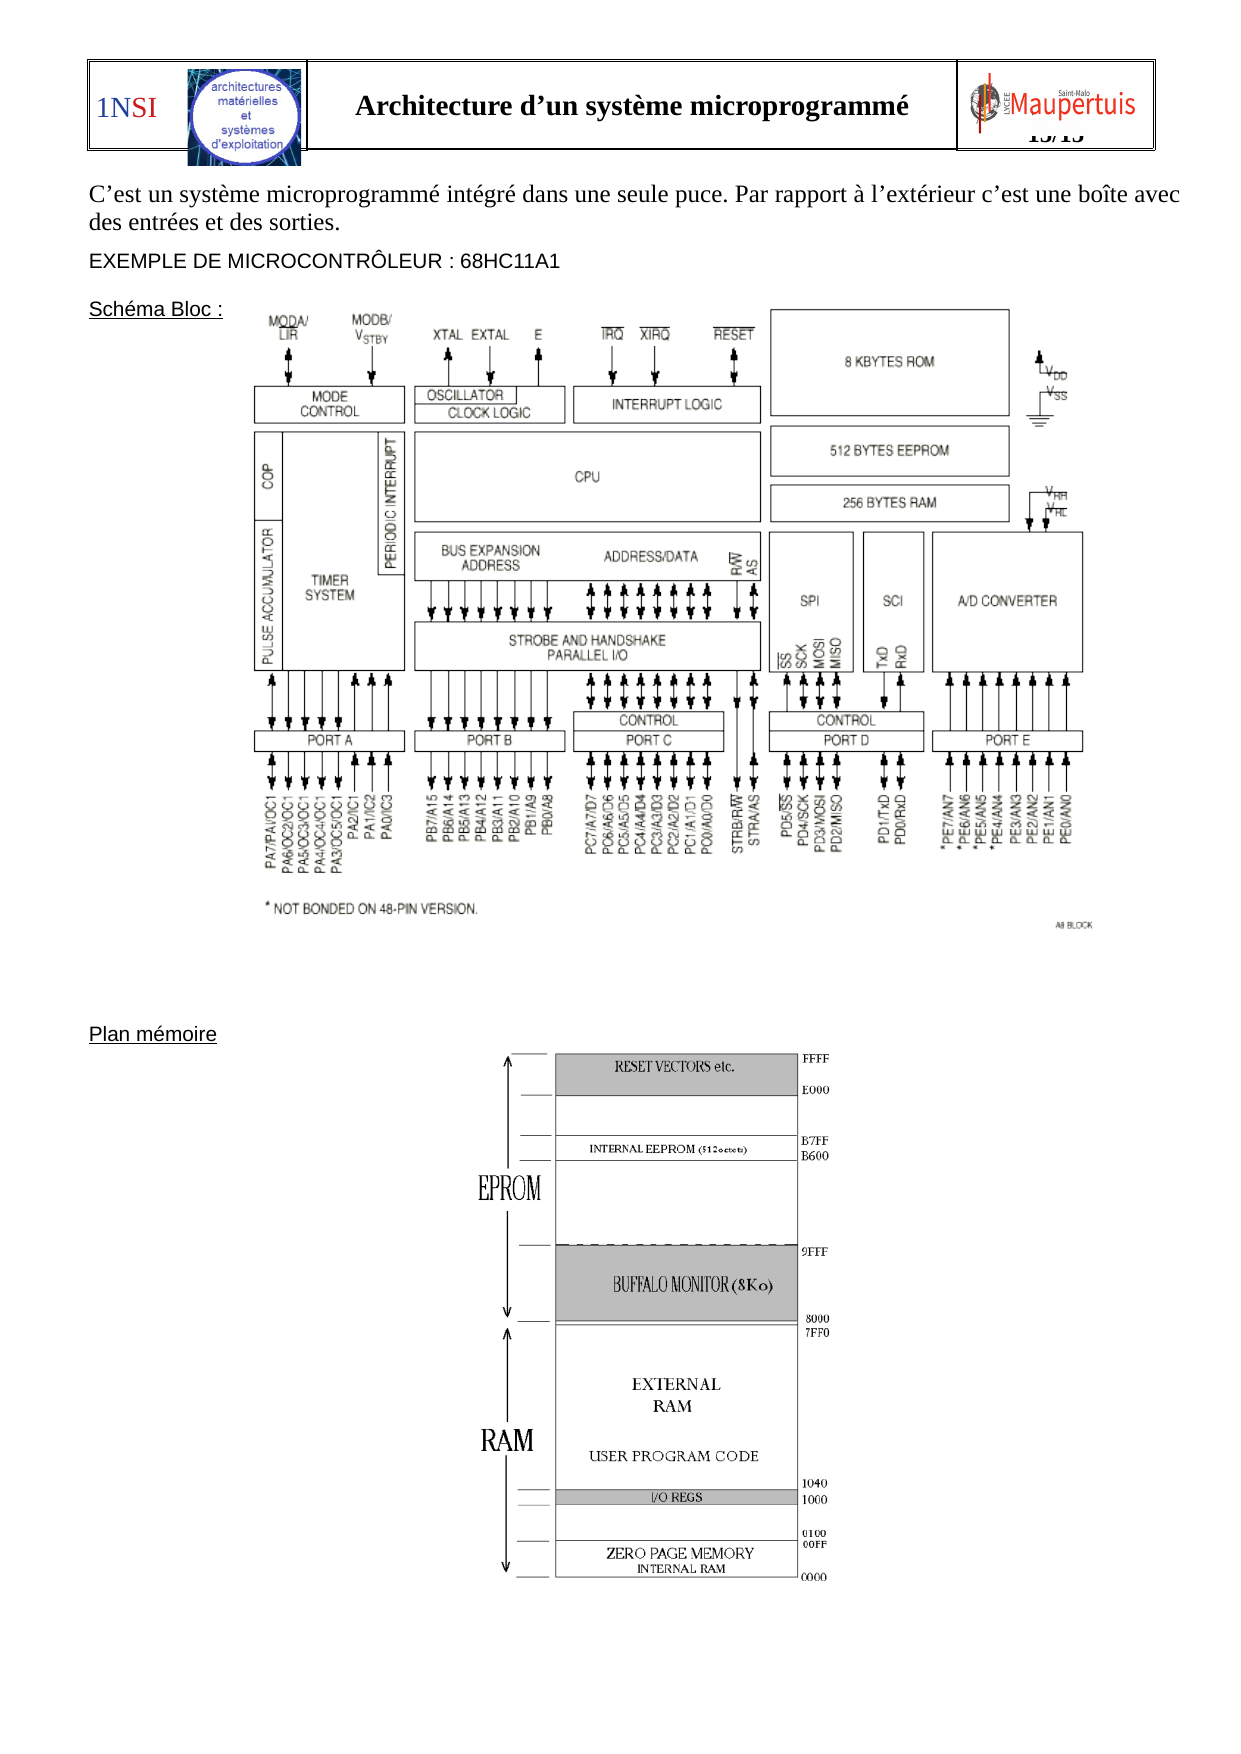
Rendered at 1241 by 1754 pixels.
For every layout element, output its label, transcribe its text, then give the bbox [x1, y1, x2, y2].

picture [187, 69, 302, 166]
text [1115, 297, 1181, 536]
picture [461, 1049, 832, 1581]
text Plan mémoire [88, 1022, 1181, 1046]
picture [232, 293, 1115, 941]
picture [970, 70, 1137, 136]
text C’est un système microprogrammé intégré dans une seule puce. Par rapport à l’extérieur c’est une boîte avec des entrées et des sorties. [88, 179, 1181, 236]
text Schéma Bloc : [88, 297, 232, 536]
text EXEMPLE DE MICROCONTRÔLEUR : 68HC11A1 [88, 249, 1181, 273]
